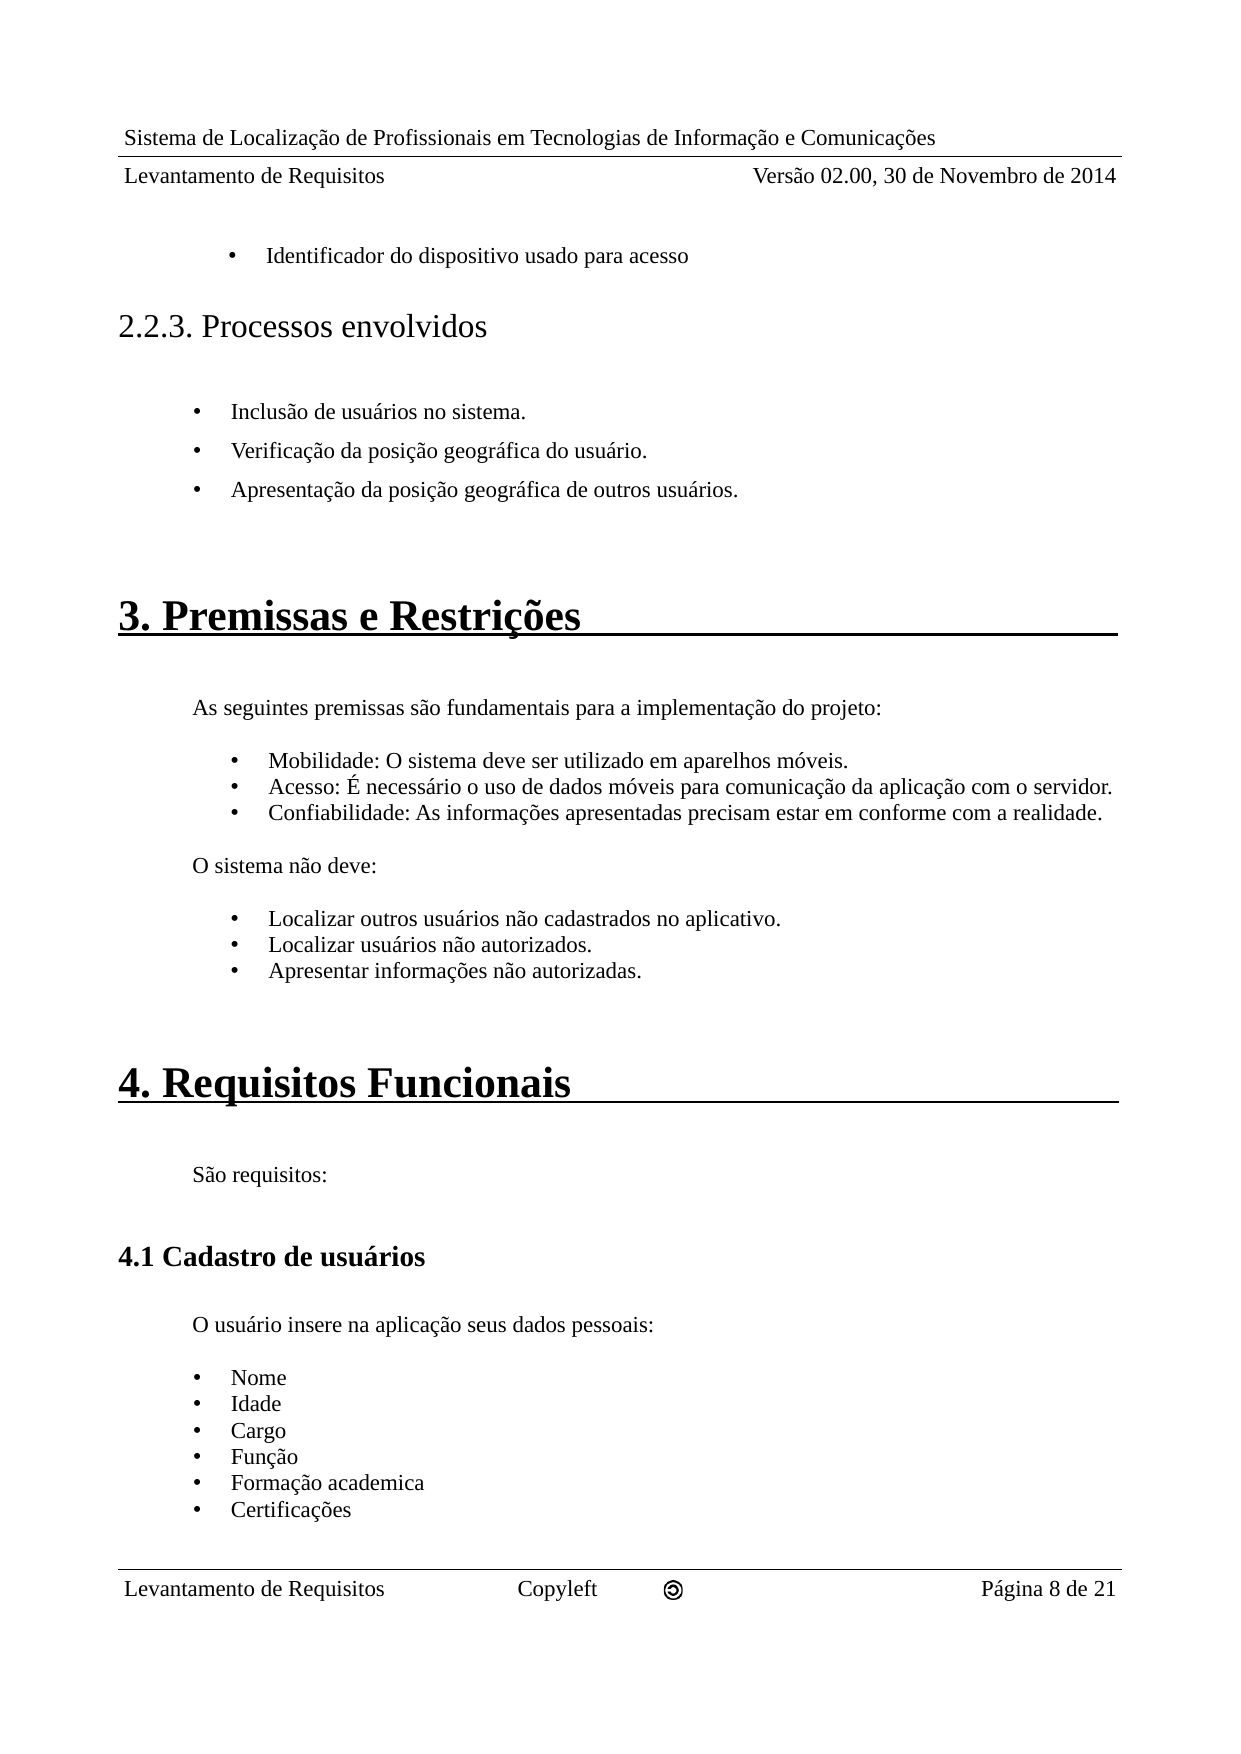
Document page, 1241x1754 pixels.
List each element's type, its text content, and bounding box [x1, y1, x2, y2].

list Formação academica [193, 1469, 1122, 1496]
subtitle 4.1 Cadastro de usuários [118, 1239, 1122, 1272]
list Localizar usuários não autorizados. [231, 931, 1122, 958]
list Nome [193, 1364, 1122, 1390]
list Identificador do dispositivo usado para acesso [228, 242, 1122, 268]
text O usuário insere na aplicação seus dados pessoais: [118, 1311, 1122, 1338]
list Apresentação da posição geográfica de outros usuários. [193, 476, 1122, 502]
list Idade [193, 1390, 1122, 1417]
subtitle 4. Requisitos Funcionais [118, 1033, 1122, 1107]
list Verificação da posição geográfica do usuário. [193, 437, 1122, 463]
text As seguintes premissas são fundamentais para a implementação do projeto: [118, 694, 1122, 720]
list Mobilidade: O sistema deve ser utilizado em aparelhos móveis. [231, 747, 1122, 773]
text São requisitos: [118, 1161, 1122, 1187]
list Apresentar informações não autorizadas. [231, 958, 1122, 984]
subtitle 3. Premissas e Restrições [118, 540, 1122, 640]
picture [663, 1580, 683, 1600]
list Cargo [193, 1417, 1122, 1443]
list Localizar outros usuários não cadastrados no aplicativo. [231, 905, 1122, 931]
text O sistema não deve: [118, 852, 1122, 878]
list Confiabilidade: As informações apresentadas precisam estar em conforme com a realidade. [231, 799, 1122, 826]
list Função [193, 1443, 1122, 1469]
list Inclusão de usuários no sistema. [193, 398, 1122, 424]
list Acesso: É necessário o uso de dados móveis para comunicação da aplicação com o servidor. [231, 773, 1122, 799]
list Certificações [193, 1496, 1122, 1522]
subtitle 2.2.3. Processos envolvidos [118, 306, 1122, 344]
